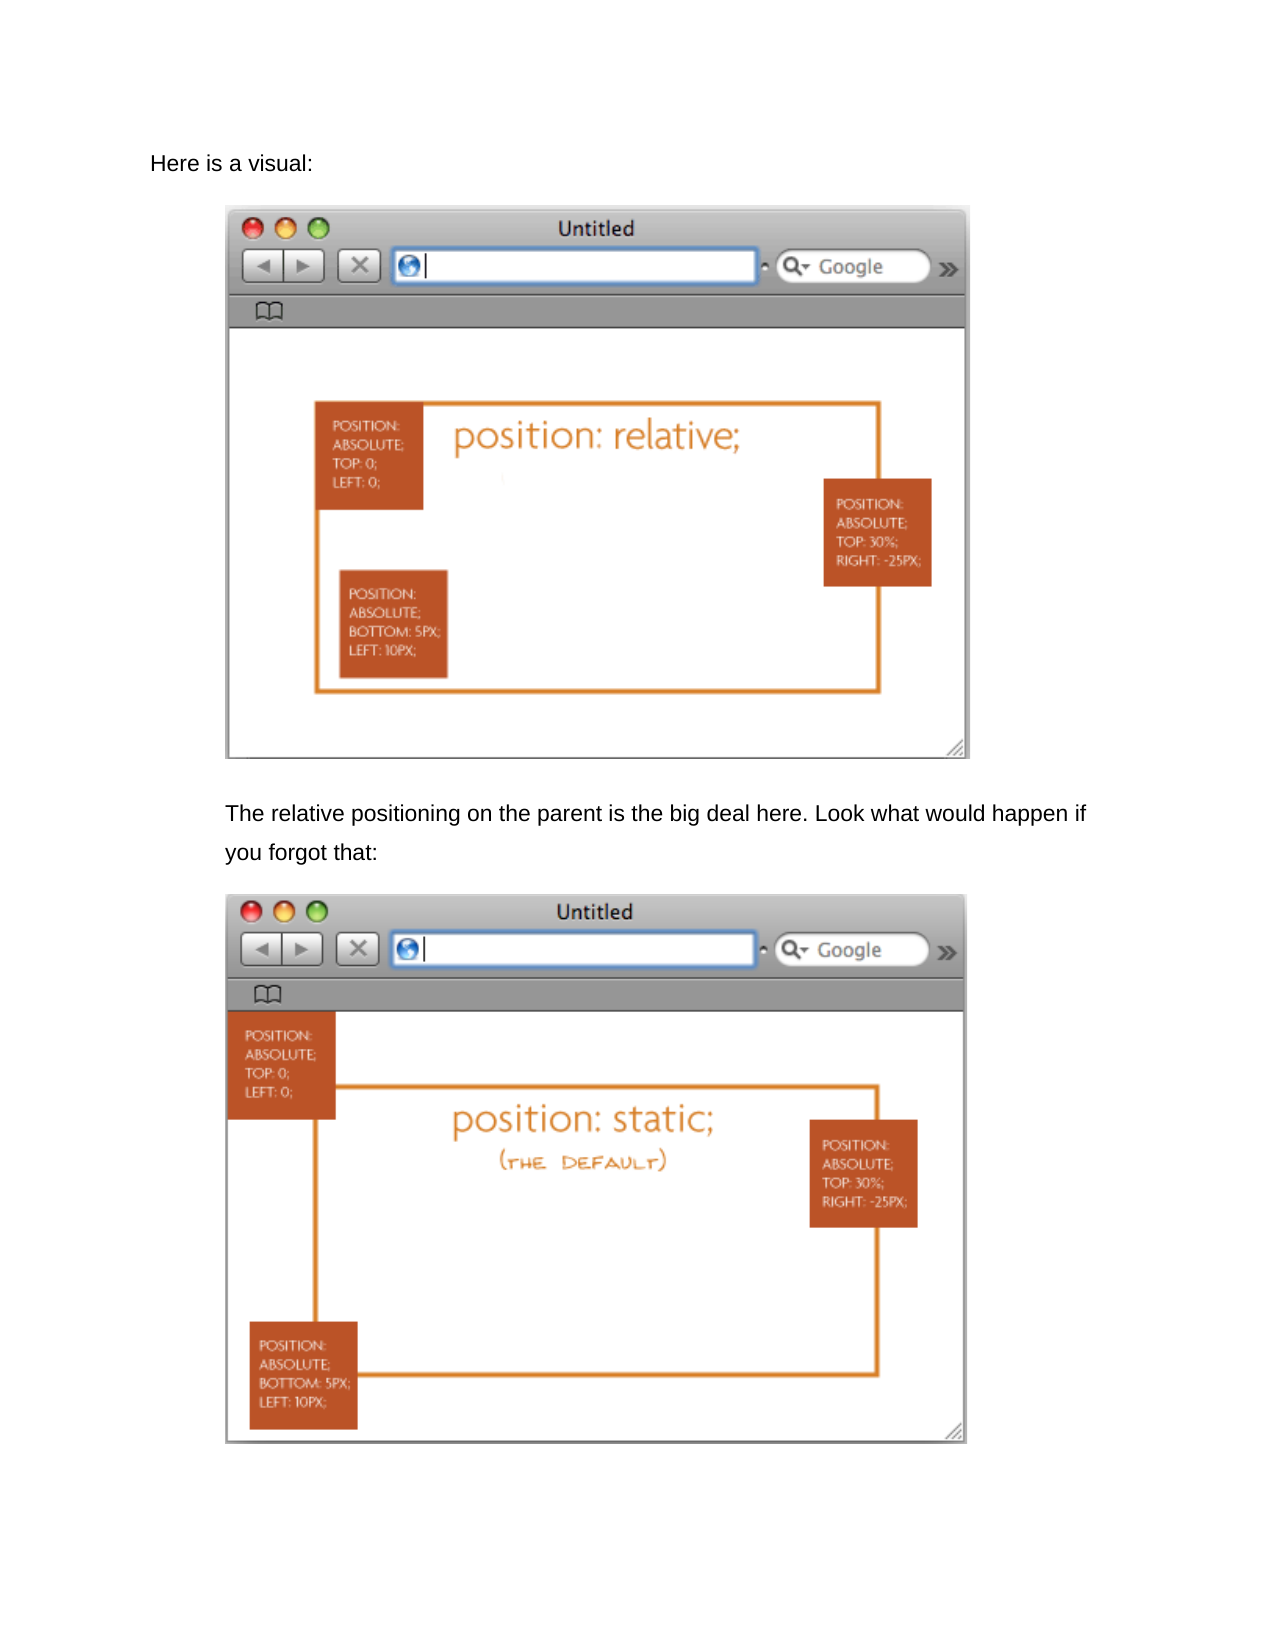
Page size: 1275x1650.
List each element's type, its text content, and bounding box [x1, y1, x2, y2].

picture [225, 894, 968, 1444]
text The relative positioning on the parent is the big deal here. Look what would happen if you forgot that: [225, 788, 1125, 865]
text Here is a visual: [150, 150, 1125, 176]
picture [225, 205, 971, 759]
